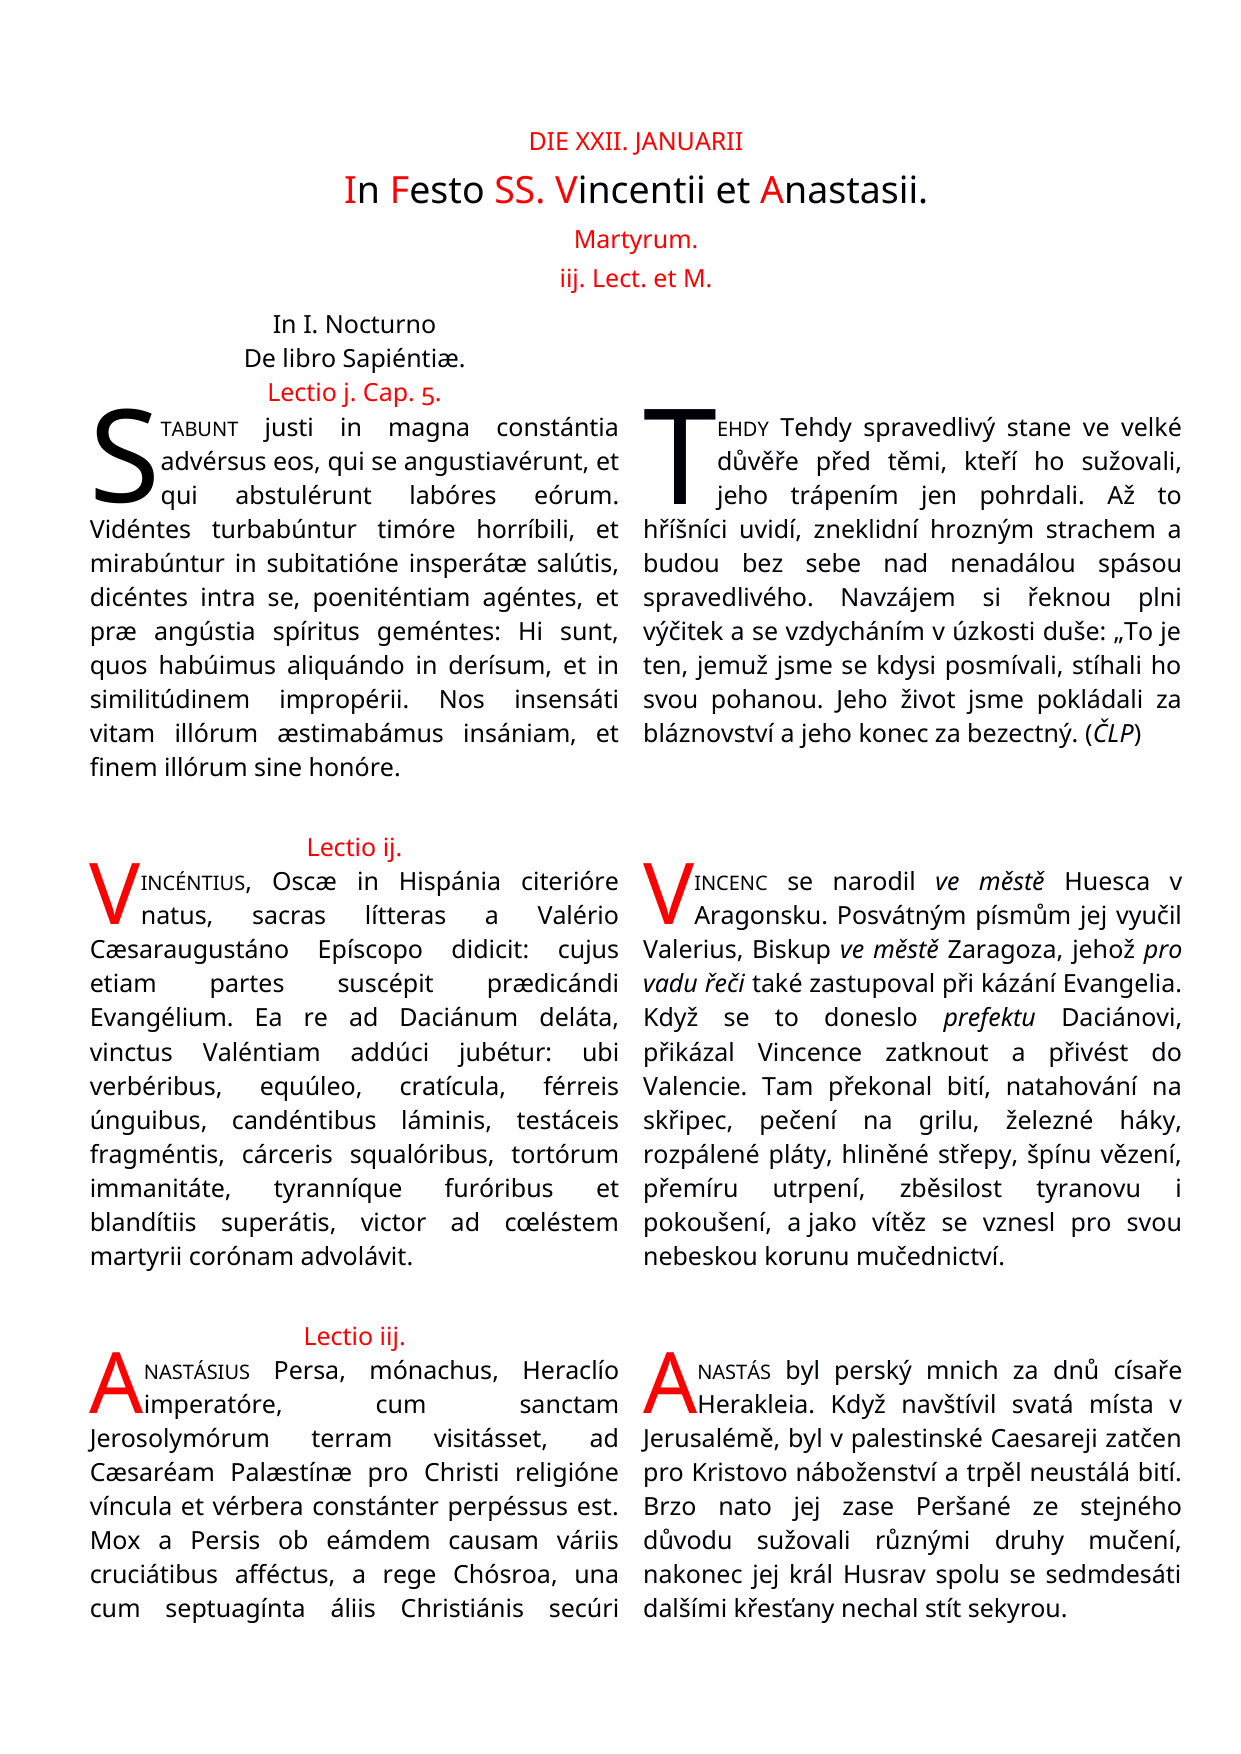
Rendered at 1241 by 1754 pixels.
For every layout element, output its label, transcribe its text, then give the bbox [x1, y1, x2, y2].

table_cell DIE XXII. JANUARII In Festo SS. Vincentii et Anastasii. Martyrum. iij. Lect. et M. [78, 118, 1194, 301]
table_cell Anastás byl perský mnich za dnů císaře Herakleia. Když navštívil svatá místa v Jerusalémě, byl v palestinské Caesareji zatčen pro Kristovo náboženství a trpěl neustálá bití. Brzo nato jej zase Peršané ze stejného důvodu sužovali různými druhy mučení, nakonec jej král Husrav spolu se sedmdesáti dalšími křesťany nechal stít sekyrou. [631, 1313, 1194, 1631]
table_cell Lectio ij. Vincéntius, Oscæ in Hispánia citerióre natus, sacras lítteras a Valério Cæsaraugustáno Epíscopo didicit: cujus etiam partes suscépit prædicándi Evangélium. Ea re ad Daciánum deláta, vinctus Valéntiam addúci jubétur: ubi verbéribus, equúleo, cratícula, férreis únguibus, candéntibus láminis, testáceis fragméntis, cárceris squalóribus, tortórum immanitáte, tyranníque furóribus et blandítiis superátis, victor ad cœléstem martyrii corónam advolávit. [78, 824, 631, 1313]
table_cell In I. Nocturno De libro Sapiéntiæ. Lectio j. Cap. 5. Stabunt justi in magna constántia advérsus eos, qui se angustiavérunt, et qui abstulérunt labóres eórum. Vidéntes turbabúntur timóre horríbili, et mirabúntur in subitatióne insperátæ salútis, dicéntes intra se, poeniténtiam agéntes, et præ angústia spíritus geméntes: Hi sunt, quos habúimus aliquándo in derísum, et in similitúdinem impropérii. Nos insensáti vitam illórum æstimabámus insániam‚ et finem illórum sine honóre. [78, 301, 631, 824]
table_cell Lectio iij. Anastásius Persa, mónachus, Heraclío imperatóre, cum sanctam Jerosolymórum terram visitásset, ad Cæsaréam Palæstínæ pro Christi religióne víncula et vérbera constánter perpéssus est. Mox a Persis ob eámdem causam váriis cruciátibus afféctus, a rege Chósroa, una cum septuagínta áliis Christiánis secúri [78, 1313, 631, 1631]
table_cell Tehdy Tehdy spravedlivý stane ve velké důvěře před těmi, kteří ho sužovali, jeho trápením jen pohrdali. Až to hříšníci uvidí, zneklidní hrozným strachem a budou bez sebe nad nenadálou spásou spravedlivého. Navzájem si řeknou plni výčitek a se vzdycháním v úzkosti duše: „To je ten, jemuž jsme se kdysi posmívali, stíhali ho svou pohanou. Jeho život jsme pokládali za bláznovství a jeho konec za bezectný. (ČLP) [631, 301, 1194, 824]
table_cell Vincenc se narodil ve městě Huesca v Aragonsku. Posvátným písmům jej vyučil Valerius, Biskup ve městě Zaragoza, jehož pro vadu řeči také zastupoval při kázání Evangelia. Když se to doneslo prefektu Daciánovi, přikázal Vincence zatknout a přivést do Valencie. Tam překonal bití, natahování na skřipec, pečení na grilu, železné háky, rozpálené pláty, hliněné střepy, špínu vězení, přemíru utrpení, zběsilost tyranovu i pokoušení, a jako vítěz se vznesl pro svou nebeskou korunu mučednictví. [631, 824, 1194, 1313]
